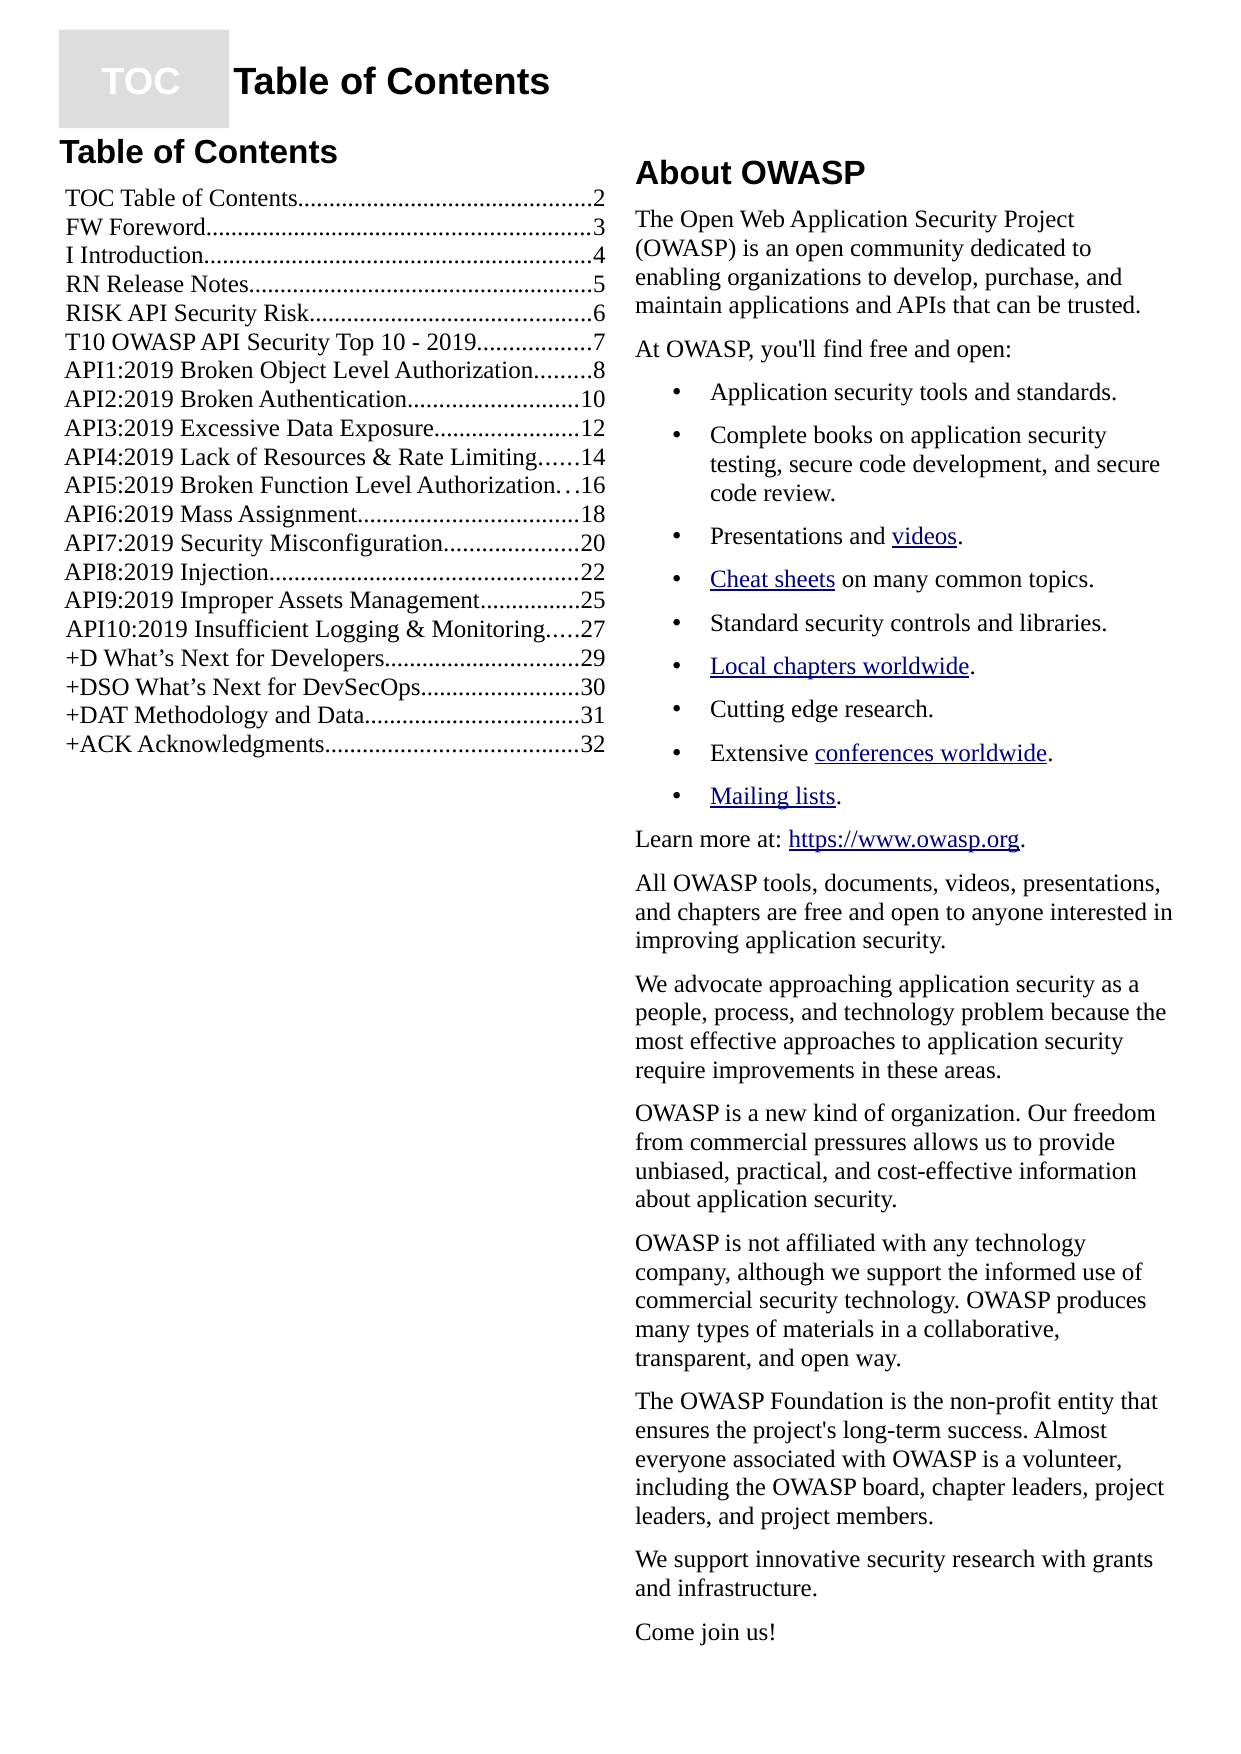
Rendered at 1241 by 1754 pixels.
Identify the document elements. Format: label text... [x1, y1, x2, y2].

text I Introduction 4 [59, 241, 605, 269]
text RN Release Notes 5 [59, 269, 605, 298]
text API5:2019 Broken Function Level Authorization 16 [59, 471, 605, 499]
text API4:2019 Lack of Resources & Rate Limiting 14 [59, 442, 605, 471]
list Local chapters worldwide. [672, 651, 1181, 680]
subtitle About OWASP [635, 153, 1181, 192]
text All OWASP tools, documents, videos, presentations, and chapters are free and open to anyone interested in improving application security. [635, 868, 1181, 954]
list Extensive conferences worldwide. [672, 738, 1181, 767]
list Presentations and videos. [672, 521, 1181, 550]
text +DSO What’s Next for DevSecOps 30 [59, 672, 605, 701]
subtitle Table of Contents [59, 132, 605, 171]
text API8:2019 Injection 22 [59, 557, 605, 586]
list Mailing lists. [672, 781, 1181, 810]
text RISK API Security Risk 6 [59, 298, 605, 327]
text OWASP is a new kind of organization. Our freedom from commercial pressures allows us to provide unbiased, practical, and cost-effective information about application security. [635, 1098, 1181, 1213]
text API6:2019 Mass Assignment 18 [59, 499, 605, 528]
text API2:2019 Broken Authentication 10 [59, 384, 605, 413]
text API7:2019 Security Misconfiguration 20 [59, 528, 605, 557]
text API3:2019 Excessive Data Exposure 12 [59, 413, 605, 442]
text +ACK Acknowledgments 32 [59, 729, 605, 758]
text Learn more at: https://www.owasp.org. [635, 824, 1181, 853]
text +DAT Methodology and Data 31 [59, 701, 605, 729]
text API1:2019 Broken Object Level Authorization 8 [59, 356, 605, 384]
text +D What’s Next for Developers 29 [59, 643, 605, 672]
text FW Foreword 3 [59, 212, 605, 241]
list Complete books on application security testing, secure code development, and secure code review. [672, 420, 1181, 507]
list Cheat sheets on many common topics. [672, 564, 1181, 593]
text At OWASP, you'll find free and open: [635, 334, 1181, 362]
list Standard security controls and libraries. [672, 608, 1181, 637]
text API10:2019 Insufficient Logging & Monitoring 27 [59, 614, 605, 643]
text T10 OWASP API Security Top 10 - 2019 7 [59, 327, 605, 356]
list Application security tools and standards. [672, 377, 1181, 406]
text The OWASP Foundation is the non-profit entity that ensures the project's long-term success. Almost everyone associated with OWASP is a volunteer, including the OWASP board, chapter leaders, project leaders, and project members. [635, 1386, 1181, 1530]
text We support innovative security research with grants and infrastructure. [635, 1544, 1181, 1602]
text OWASP is not affiliated with any technology company, although we support the informed use of commercial security technology. OWASP produces many types of materials in a collaborative, transparent, and open way. [635, 1228, 1181, 1372]
text TOC Table of Contents 2 [59, 183, 605, 212]
list Cutting edge research. [672, 694, 1181, 723]
text API9:2019 Improper Assets Management 25 [59, 586, 605, 614]
text Come join us! [635, 1617, 1181, 1645]
text The Open Web Application Security Project (OWASP) is an open community dedicated to enabling organizations to develop, purchase, and maintain applications and APIs that can be trusted. [635, 204, 1181, 319]
text We advocate approaching application security as a people, process, and technology problem because the most effective approaches to application security require improvements in these areas. [635, 969, 1181, 1084]
